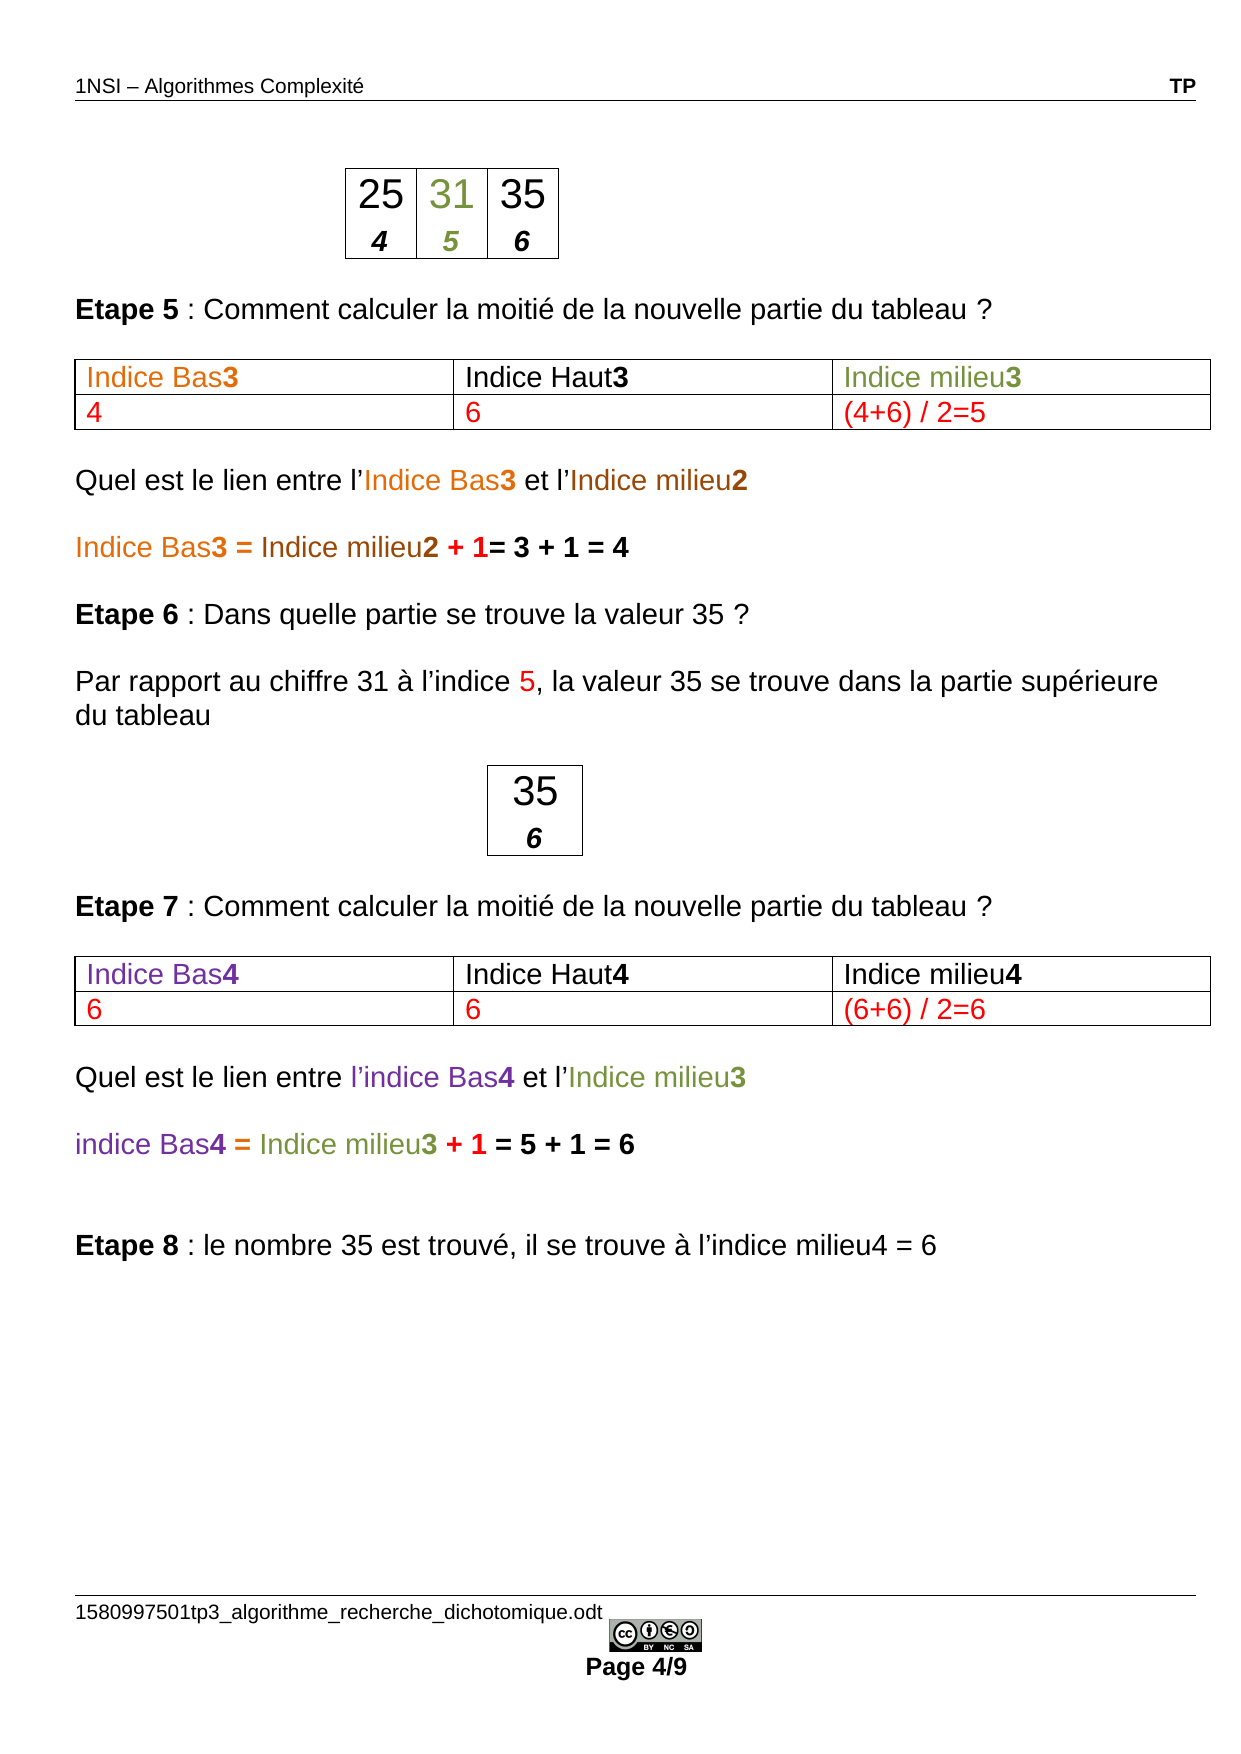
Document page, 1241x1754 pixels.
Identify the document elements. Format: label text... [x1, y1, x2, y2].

text Par rapport au chiffre 31 à l’indice 5, la valeur 35 se trouve dans la partie supérieure du tableau [75, 664, 1196, 731]
text indice Bas4 = Indice milieu3 + 1 = 5 + 1 = 6 [75, 1127, 1196, 1161]
text Etape 7 : Comment calculer la moitié de la nouvelle partie du tableau ? [75, 889, 1196, 923]
table_cell 6 [76, 992, 453, 1025]
table_cell (4+6) / 2=5 [833, 395, 1210, 428]
table_cell 6 [454, 395, 832, 428]
text Etape 8 : le nombre 35 est trouvé, il se trouve à l’indice milieu4 = 6 [75, 1228, 1196, 1261]
table_header Indice milieu4 [833, 957, 1210, 991]
text Indice Bas3 = Indice milieu2 + 1= 3 + 1 = 4 [75, 530, 1196, 564]
table_header Indice Bas3 [76, 360, 453, 394]
table_header Indice Bas4 [76, 957, 453, 991]
table_header 25 4 [346, 169, 416, 258]
text Quel est le lien entre l’Indice Bas3 et l’Indice milieu2 [75, 463, 1196, 497]
table_cell 6 [454, 992, 832, 1025]
table_header 35 6 [488, 169, 558, 258]
table_header Indice milieu3 [833, 360, 1210, 394]
table_cell 4 [76, 395, 453, 428]
text Quel est le lien entre l’indice Bas4 et l’Indice milieu3 [75, 1060, 1196, 1093]
table_header 35 6 [488, 766, 582, 854]
text Etape 5 : Comment calculer la moitié de la nouvelle partie du tableau ? [75, 292, 1196, 326]
table_cell (6+6) / 2=6 [833, 992, 1210, 1025]
table_header 31 5 [417, 169, 487, 258]
table_header Indice Haut3 [454, 360, 832, 394]
text Etape 6 : Dans quelle partie se trouve la valeur 35 ? [75, 597, 1196, 631]
table_header Indice Haut4 [454, 957, 832, 991]
picture [609, 1619, 702, 1652]
